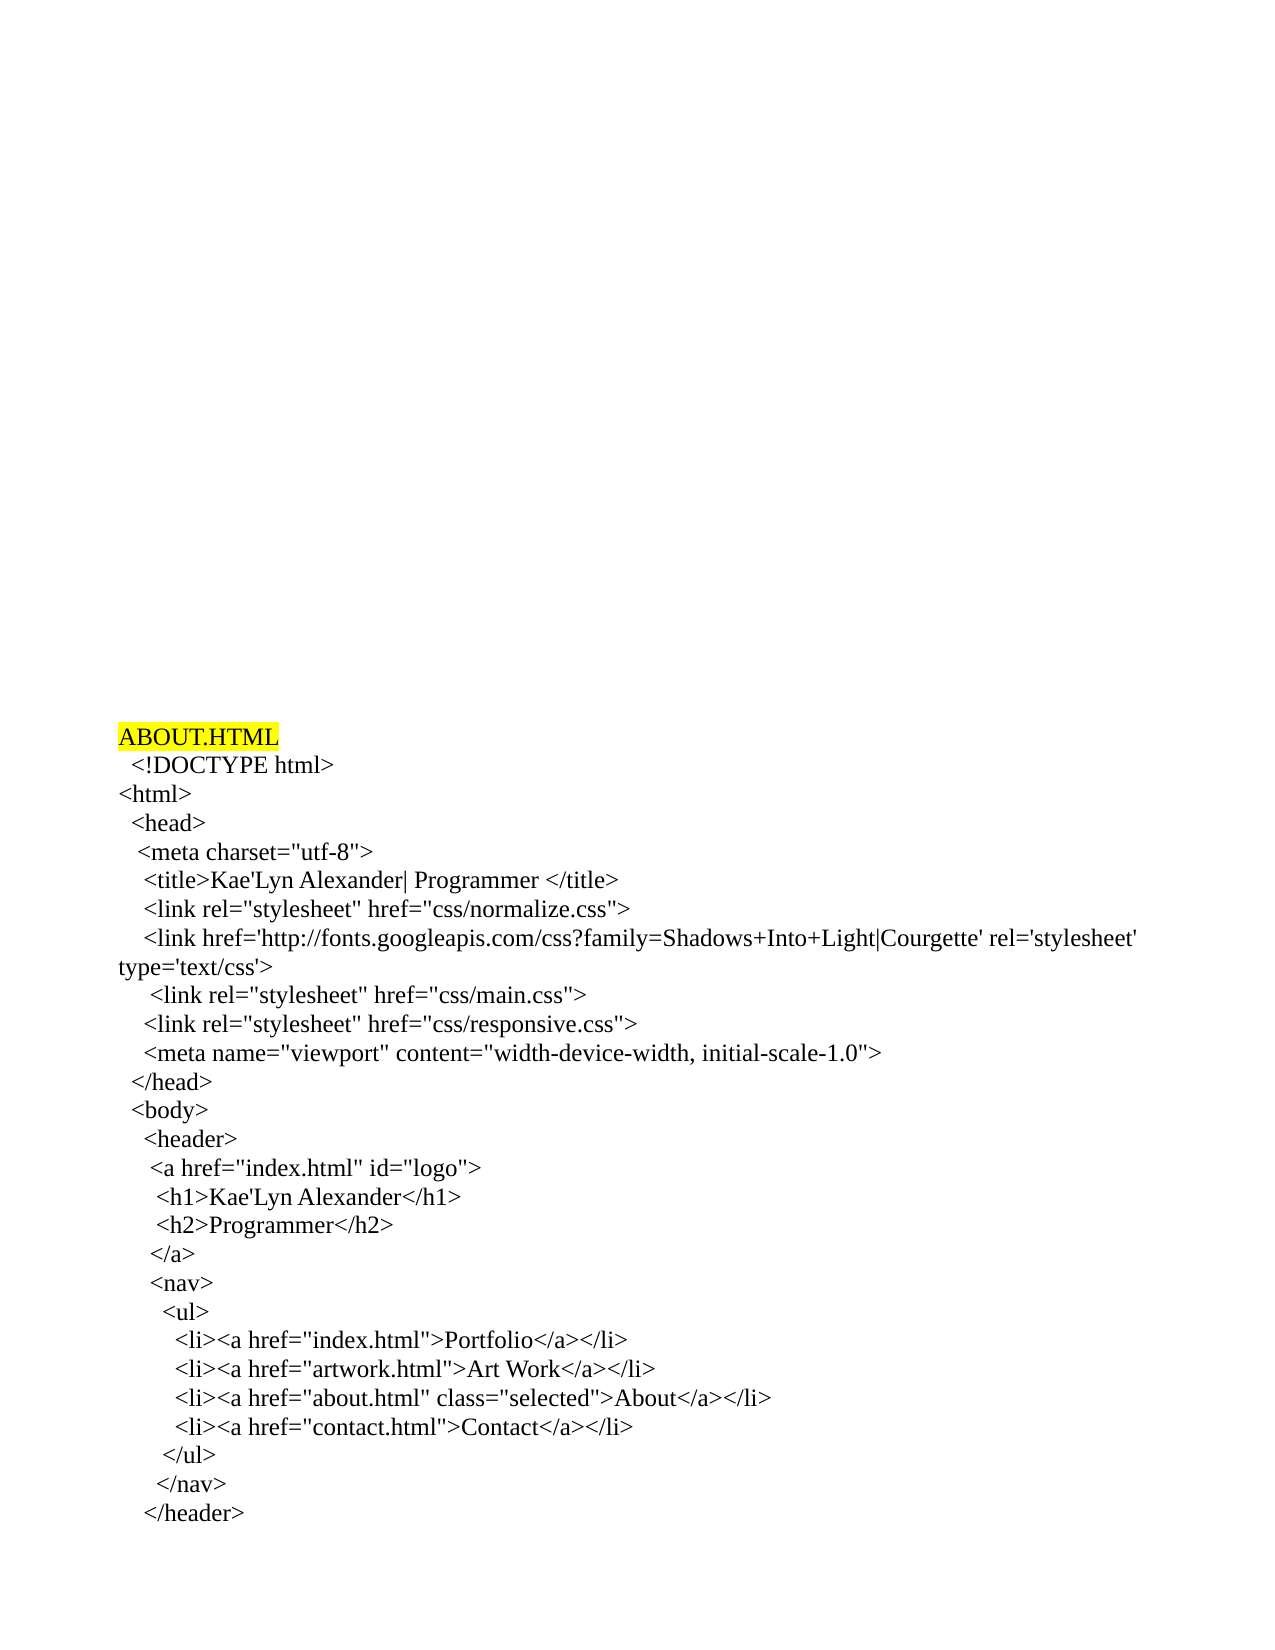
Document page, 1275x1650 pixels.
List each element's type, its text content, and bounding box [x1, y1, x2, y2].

text <link rel="stylesheet" href="css/normalize.css"> [118, 894, 1157, 923]
text <html> [118, 779, 1157, 808]
text </nav> [118, 1469, 1157, 1498]
text <head> [118, 808, 1157, 837]
text ABOUT.HTML [118, 722, 1157, 751]
text <body> [118, 1096, 1157, 1124]
text <title>Kae'Lyn Alexander| Programmer </title> [118, 866, 1157, 894]
text <!DOCTYPE html> [118, 751, 1157, 779]
text <header> [118, 1124, 1157, 1153]
text </head> [118, 1067, 1157, 1096]
text <meta name="viewport" content="width-device-width, initial-scale-1.0"> [118, 1038, 1157, 1067]
text <li><a href="index.html">Portfolio</a></li> [118, 1326, 1157, 1354]
text <link rel="stylesheet" href="css/responsive.css"> [118, 1009, 1157, 1038]
text <link href='http://fonts.googleapis.com/css?family=Shadows+Into+Light|Courgette' rel='stylesheet' type='text/css'> [118, 923, 1157, 981]
text <li><a href="contact.html">Contact</a></li> [118, 1412, 1157, 1441]
text <li><a href="artwork.html">Art Work</a></li> [118, 1354, 1157, 1383]
text <h2>Programmer</h2> [118, 1211, 1157, 1239]
text <link rel="stylesheet" href="css/main.css"> [118, 981, 1157, 1009]
text <h1>Kae'Lyn Alexander</h1> [118, 1182, 1157, 1211]
text </ul> [118, 1441, 1157, 1469]
text <a href="index.html" id="logo"> [118, 1153, 1157, 1182]
text <li><a href="about.html" class="selected">About</a></li> [118, 1383, 1157, 1412]
text <meta charset="utf-8"> [118, 837, 1157, 866]
text <ul> [118, 1297, 1157, 1326]
text </header> [118, 1498, 1157, 1527]
text <nav> [118, 1268, 1157, 1297]
text </a> [118, 1239, 1157, 1268]
